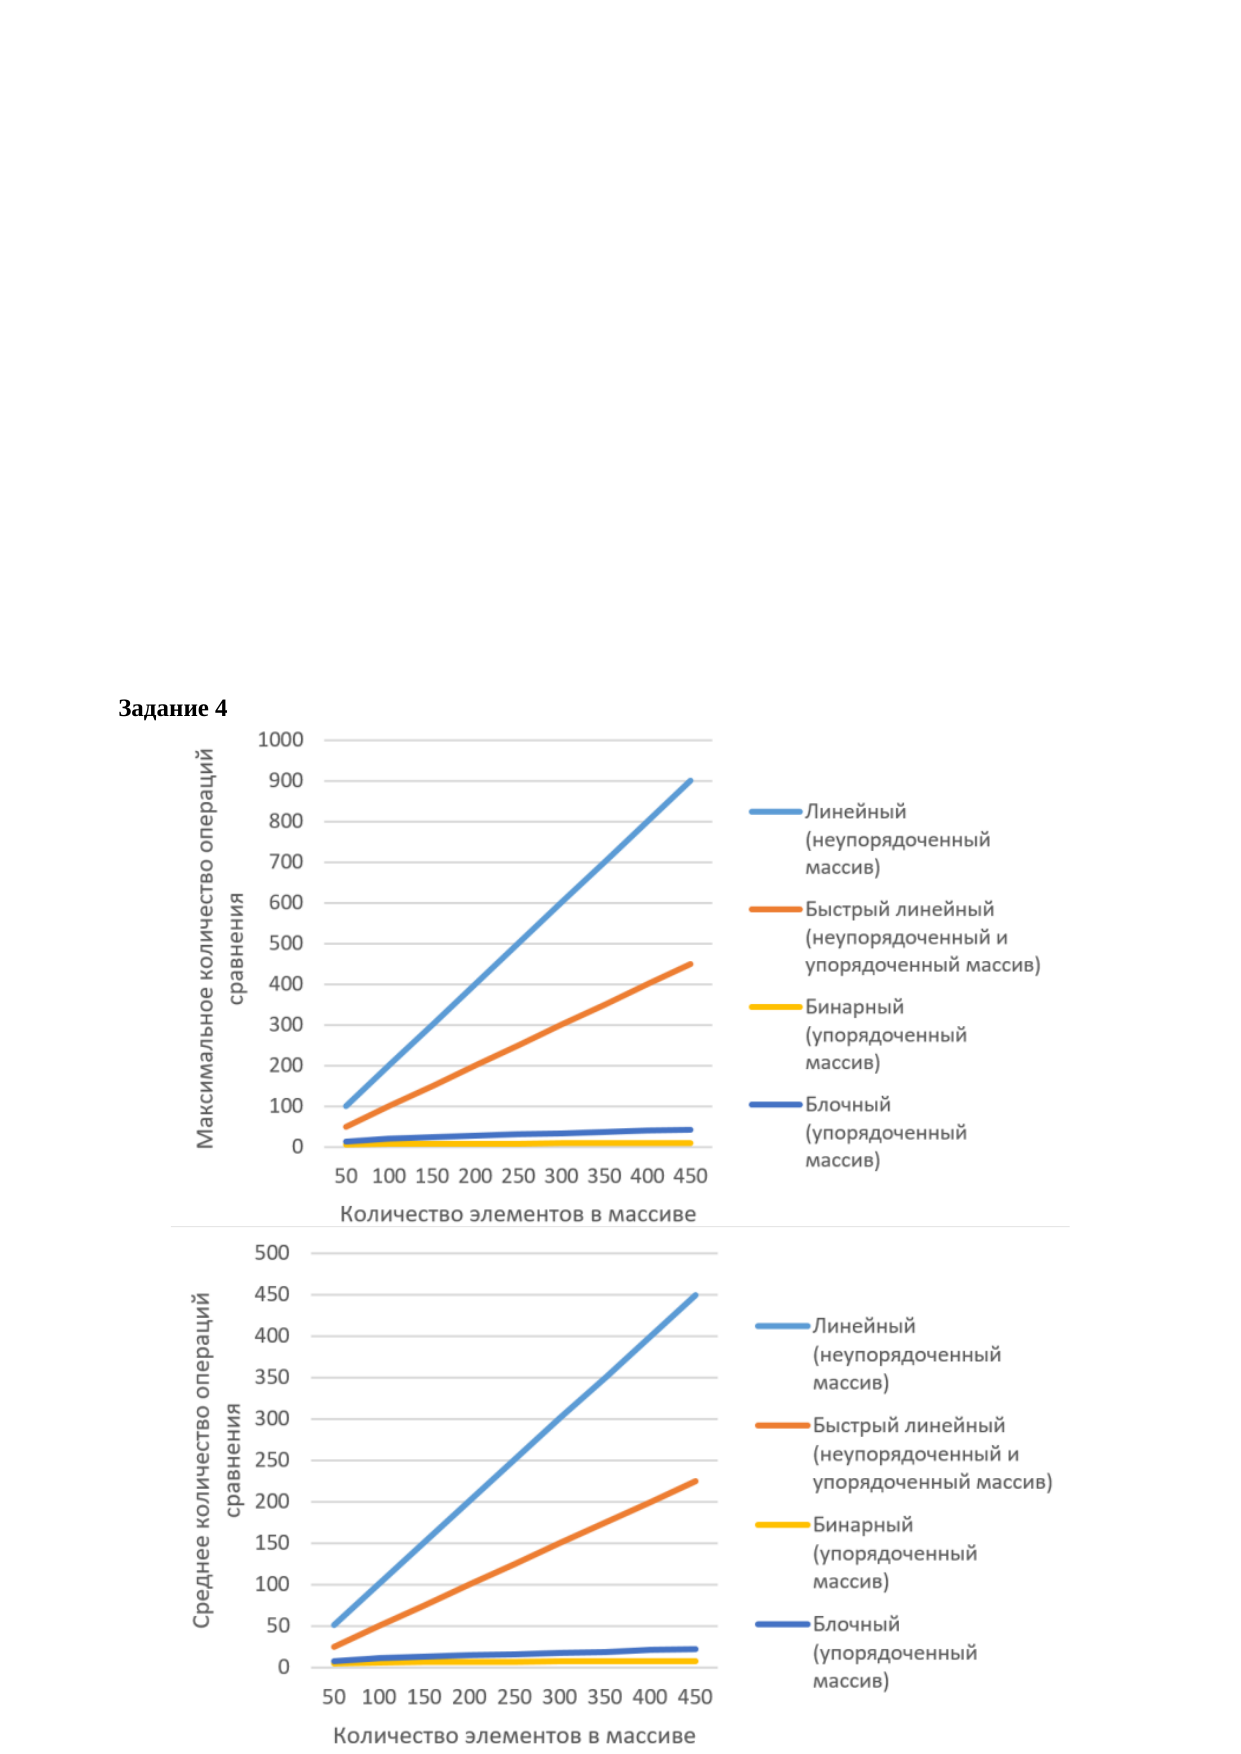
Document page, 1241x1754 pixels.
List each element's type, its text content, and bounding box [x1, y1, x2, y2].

picture [170, 721, 1070, 1754]
text Задание 4 [118, 693, 1017, 722]
